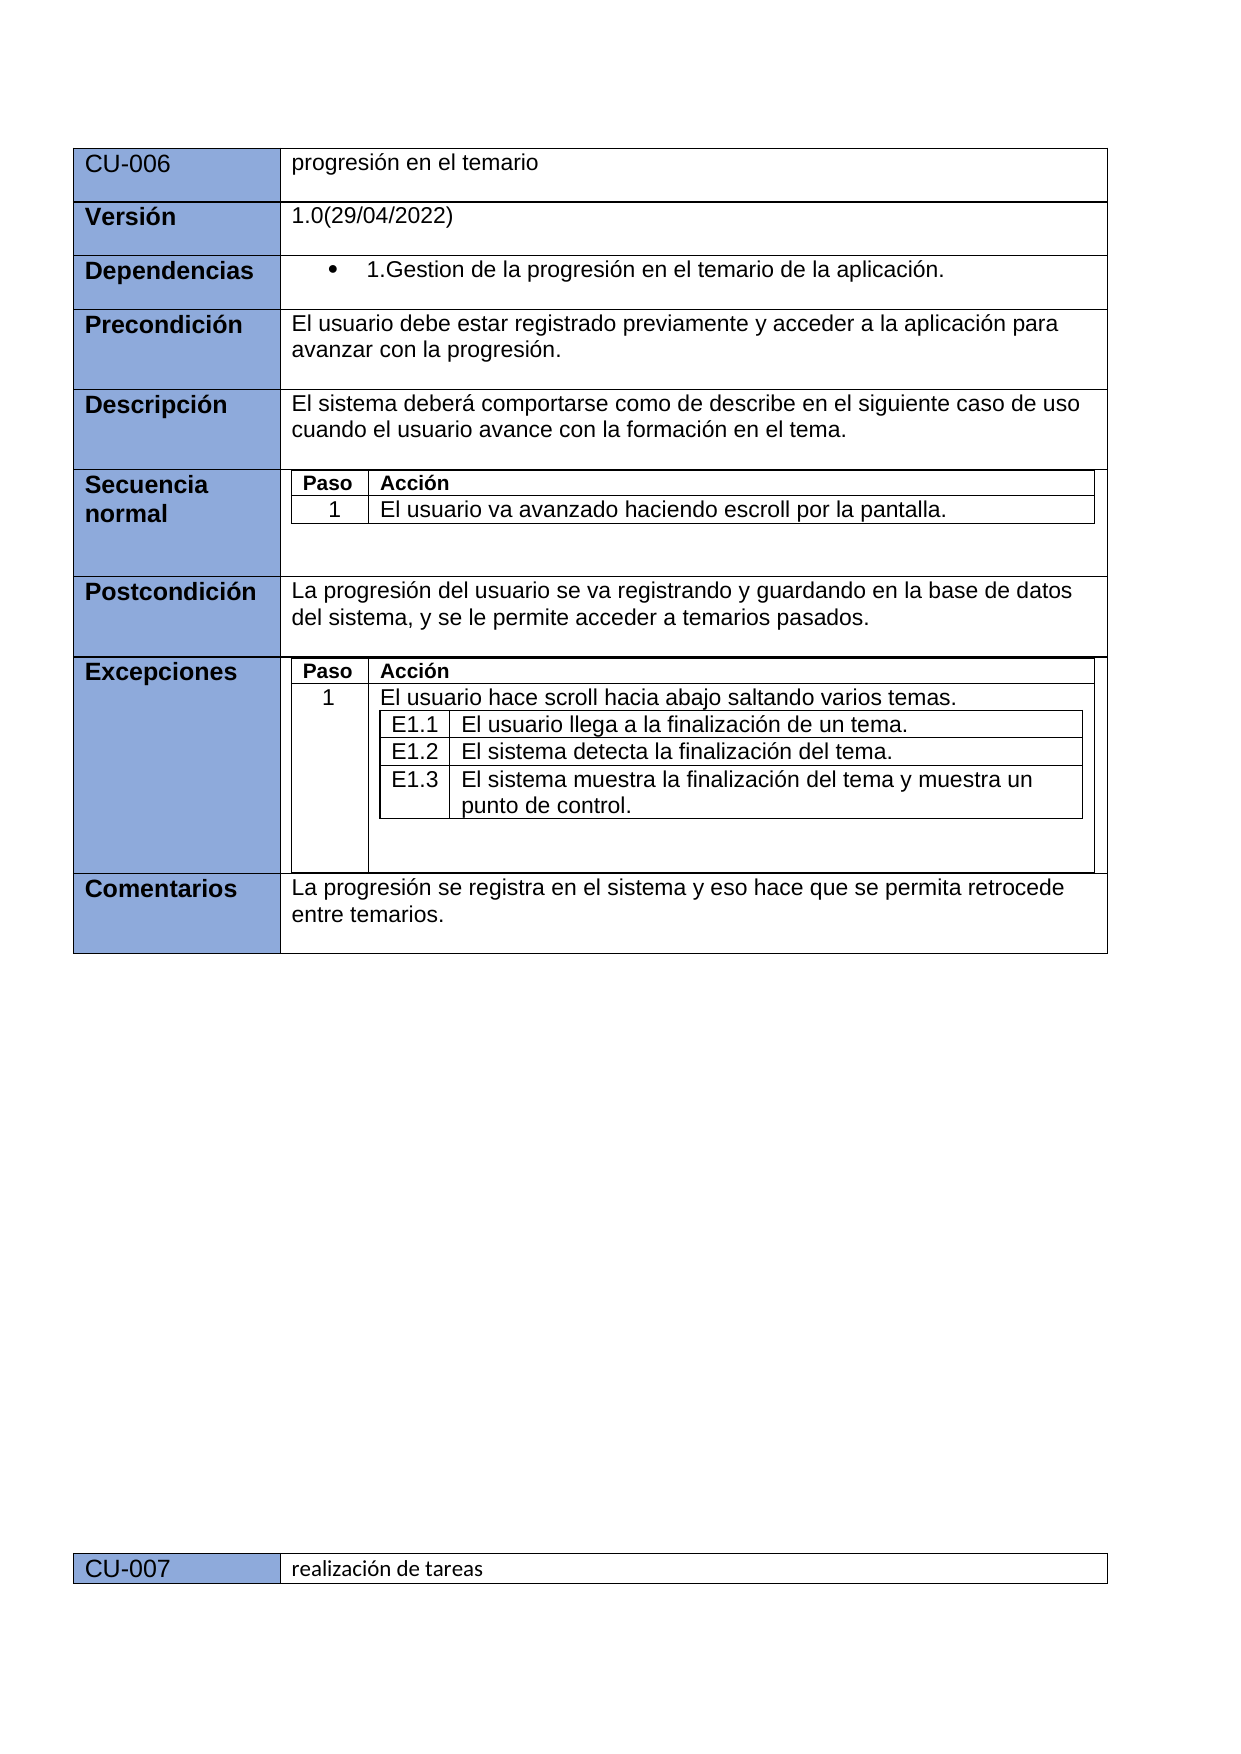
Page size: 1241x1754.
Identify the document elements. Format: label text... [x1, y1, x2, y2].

table_header Paso [292, 471, 368, 495]
table_header Paso [292, 659, 368, 682]
table_cell Excepciones [74, 658, 280, 873]
table_cell Dependencias [74, 256, 280, 309]
table_cell El sistema detecta la finalización del tema. [450, 738, 1082, 764]
table_header E1.1 [381, 711, 449, 737]
table_cell El usuario va avanzado haciendo escroll por la pantalla. [369, 496, 1094, 522]
table_cell La progresión se registra en el sistema y eso hace que se permita retrocede entre temarios. [281, 874, 1107, 953]
table_cell El usuario debe estar registrado previamente y acceder a la aplicación para avanzar con la progresión. [281, 310, 1107, 389]
table_cell Precondición [74, 310, 280, 389]
table_cell Versión [74, 203, 280, 255]
table_cell 1.Gestion de la progresión en el temario de la aplicación. [281, 256, 1107, 309]
table_header progresión en el temario [281, 149, 1107, 201]
table_cell Secuencia normal [74, 470, 280, 576]
table_header CU-006 [74, 149, 280, 201]
table_header CU-007 [74, 1554, 280, 1583]
table_cell El sistema deberá comportarse como de describe en el siguiente caso de uso cuando el usuario avance con la formación en el tema. [281, 390, 1107, 469]
table_header Acción [369, 471, 1094, 495]
table_cell Comentarios [74, 874, 280, 953]
table_header El usuario llega a la finalización de un tema. [450, 711, 1082, 737]
table_cell 1 [292, 684, 368, 872]
table_cell E1.2 [381, 738, 449, 764]
table_cell La progresión del usuario se va registrando y guardando en la base de datos del sistema, y se le permite acceder a temarios pasados. [281, 577, 1107, 656]
table_cell [1095, 658, 1107, 873]
table_header realización de tareas [281, 1554, 1107, 1583]
table_cell [281, 658, 291, 873]
table_cell Descripción [74, 390, 280, 469]
table_header Acción [369, 659, 1094, 682]
table_cell 1.0(29/04/2022) [281, 203, 1107, 255]
table_cell [281, 470, 1107, 576]
table_cell Postcondición [74, 577, 280, 656]
table_cell El usuario hace scroll hacia abajo saltando varios temas. [369, 684, 1094, 872]
table_cell El sistema muestra la finalización del tema y muestra un punto de control. [450, 766, 1082, 818]
table_cell E1.3 [381, 766, 449, 818]
table_cell 1 [292, 496, 368, 522]
